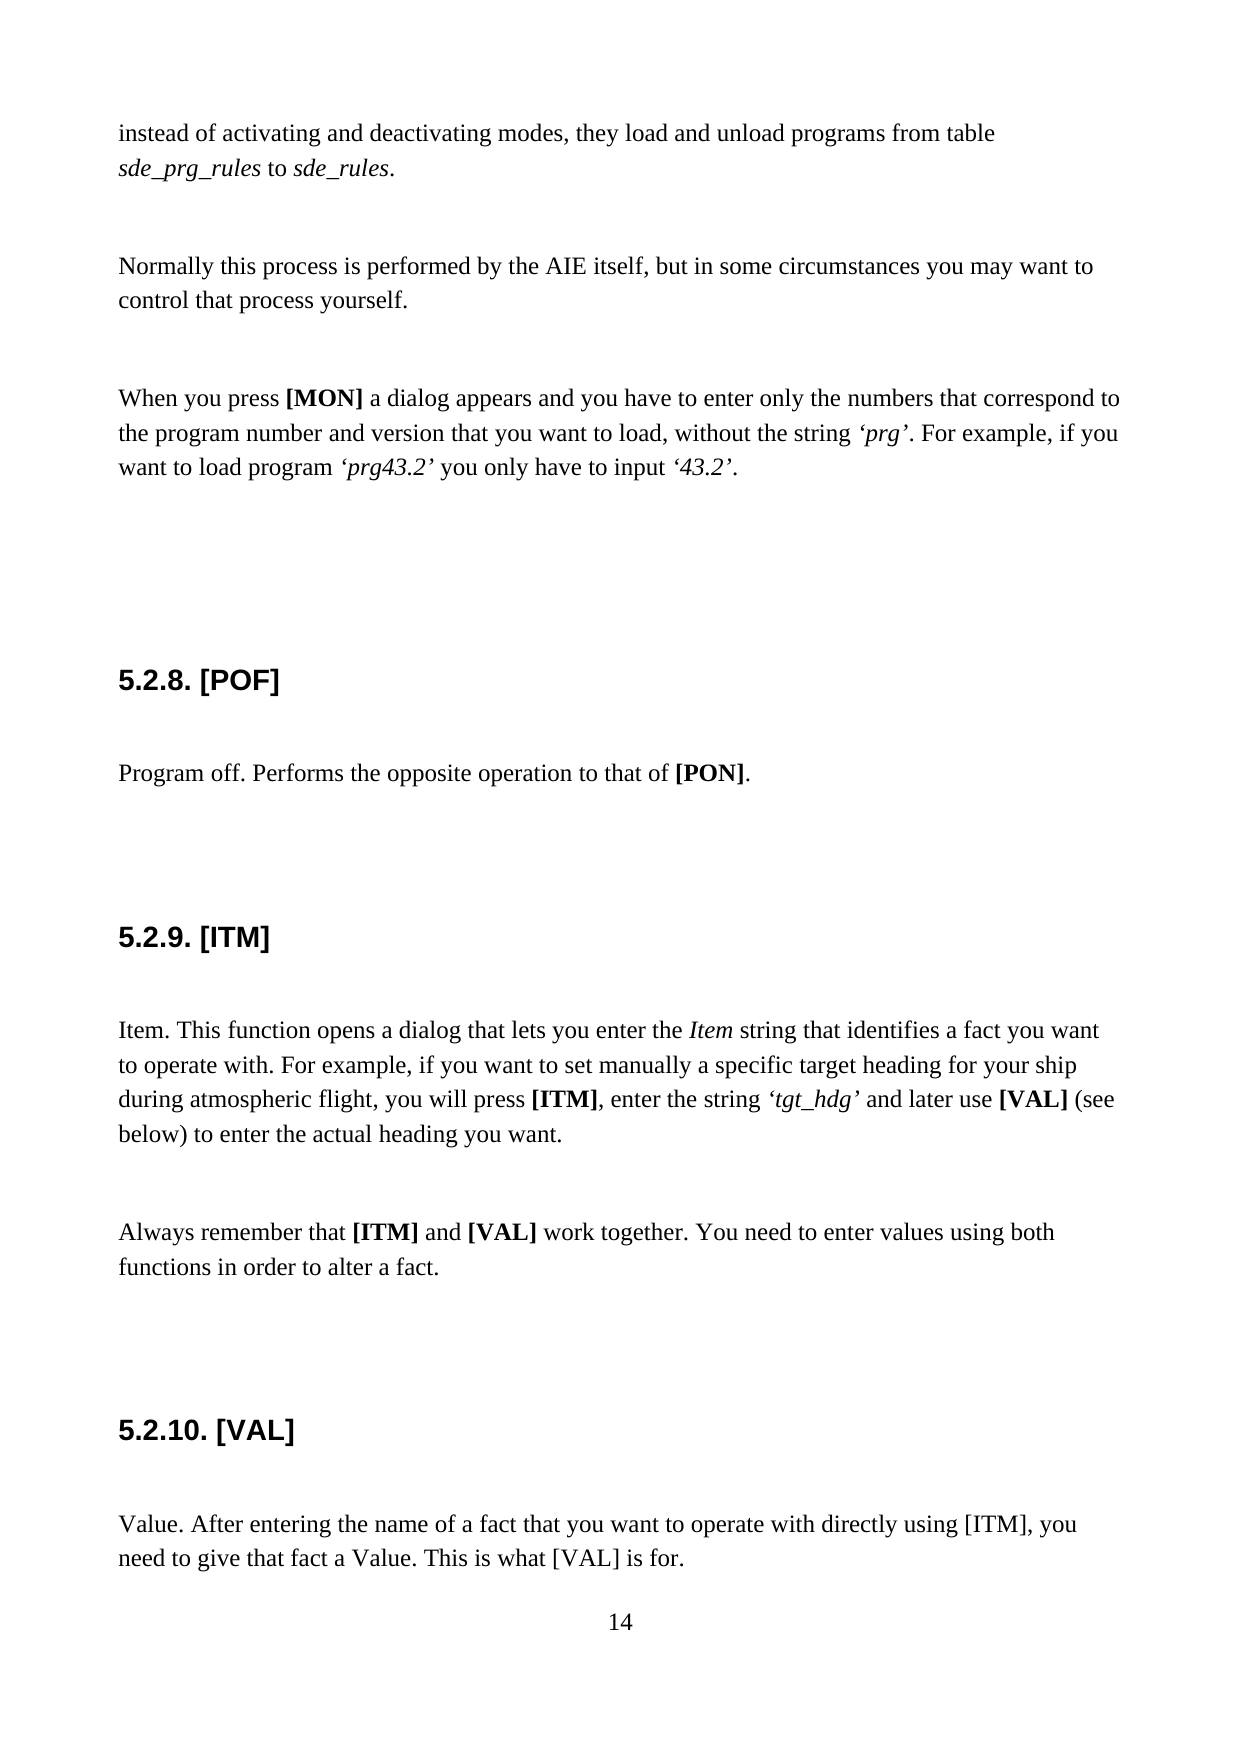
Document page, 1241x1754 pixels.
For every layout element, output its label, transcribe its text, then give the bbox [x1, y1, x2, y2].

text Always remember that [ITM] and [VAL] work together. You need to enter values using both functions in order to alter a fact. [118, 1217, 1122, 1280]
text Program off. Performs the opposite operation to that of [PON]. [118, 758, 1122, 787]
text Normally this process is performed by the AIE itself, but in some circumstances you may want to control that process yourself. [118, 251, 1122, 314]
subtitle 5.2.9. [ITM] [118, 920, 1122, 954]
text When you press [MON] a dialog appears and you have to enter only the numbers that correspond to the program number and version that you want to load, without the string ‘prg’. For example, if you want to load program ‘prg43.2’ you only have to input ‘43.2’. [118, 383, 1122, 481]
text Item. This function opens a dialog that lets you enter the Item string that identifies a fact you want to operate with. For example, if you want to set manually a specific target heading for your ship during atmospheric flight, you will press [ITM], enter the string ‘tgt_hdg’ and later use [VAL] (see below) to enter the actual heading you want. [118, 1016, 1122, 1148]
text instead of activating and deactivating modes, they load and unload programs from table sde_prg_rules to sde_rules. [118, 118, 1122, 181]
subtitle 5.2.8. [POF] [118, 663, 1122, 697]
subtitle 5.2.10. [VAL] [118, 1413, 1122, 1447]
text Value. After entering the name of a fact that you want to operate with directly using [ITM], you need to give that fact a Value. This is what [VAL] is for. [118, 1509, 1122, 1572]
